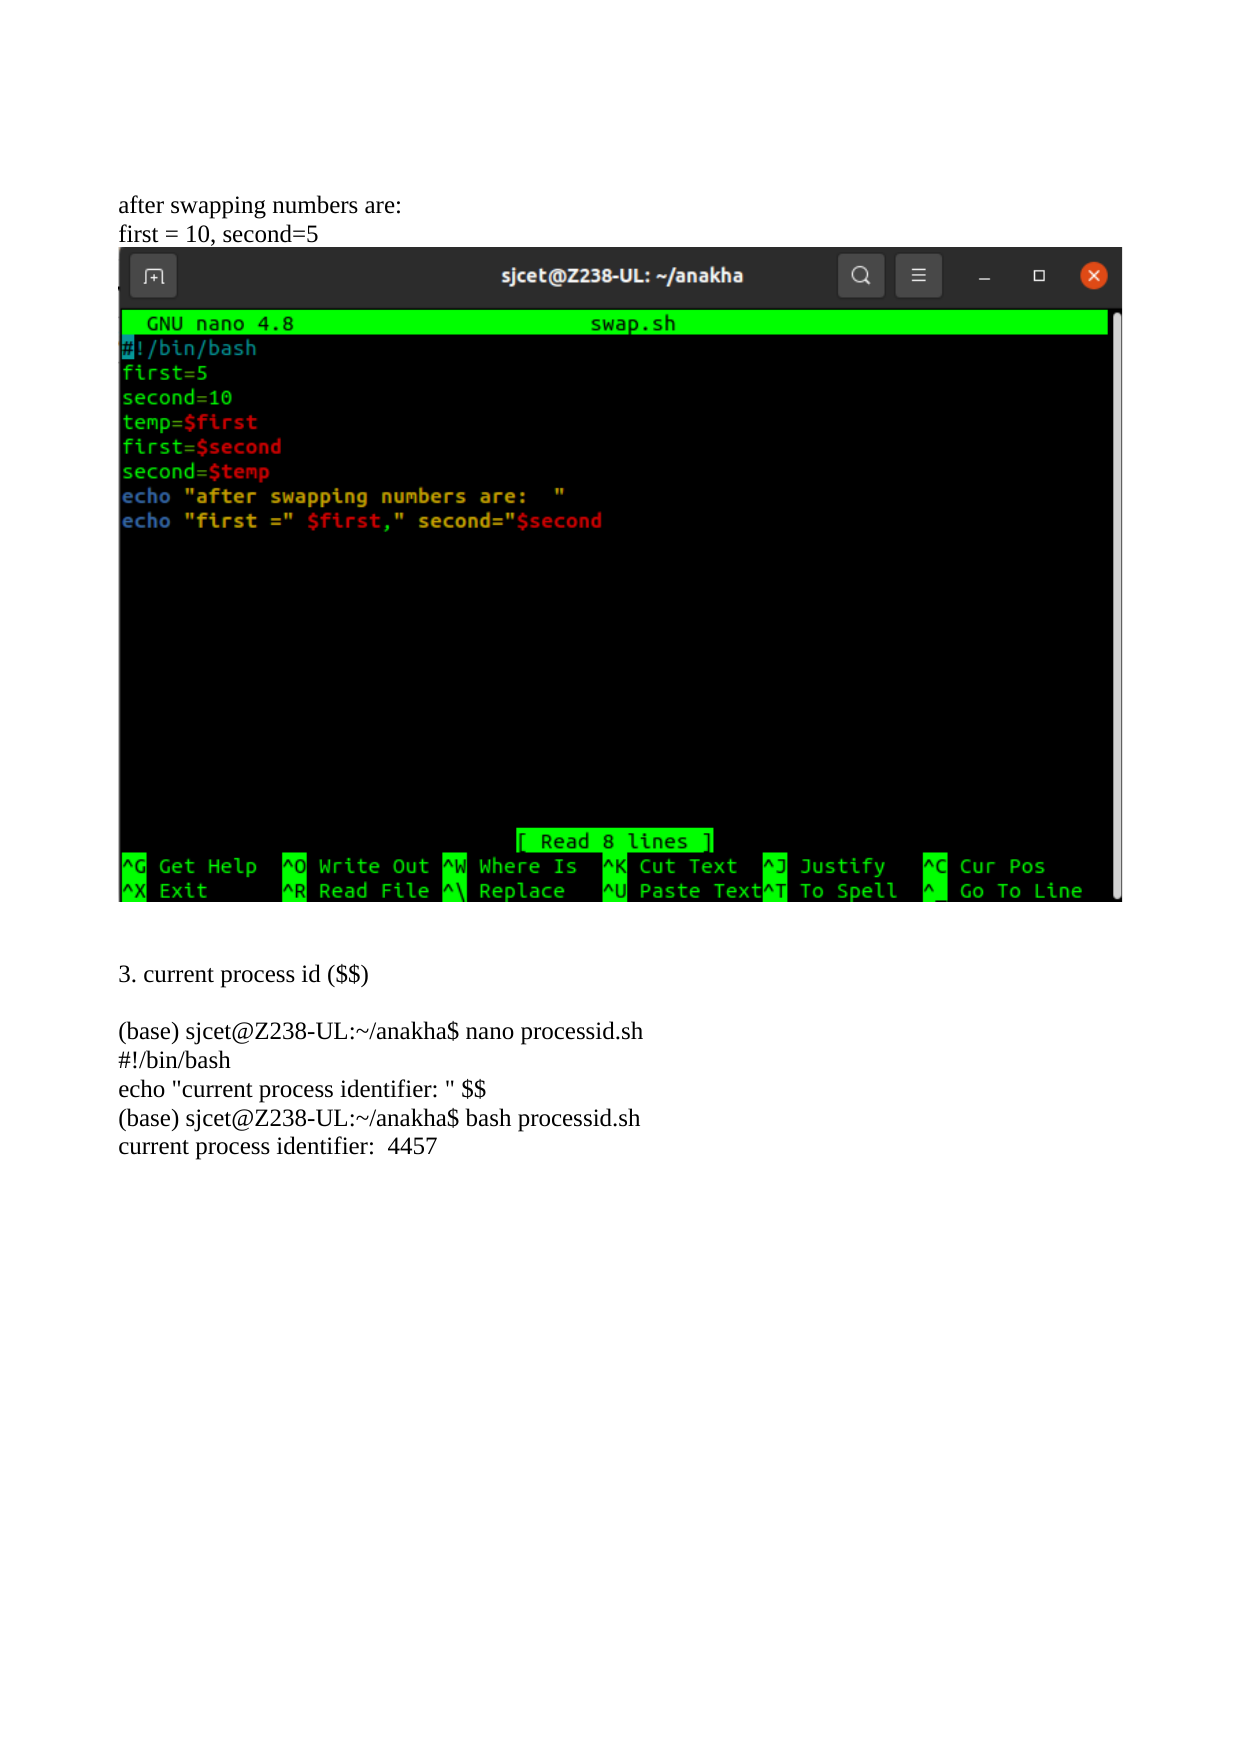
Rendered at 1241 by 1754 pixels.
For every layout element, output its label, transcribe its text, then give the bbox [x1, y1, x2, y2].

text current process identifier: 4457 [118, 1131, 1122, 1160]
text first = 10, second=5 [118, 219, 1122, 247]
text 3. current process id ($$) [118, 959, 1122, 988]
text #!/bin/bash [118, 1045, 1122, 1074]
text after swapping numbers are: [118, 190, 1122, 219]
text (base) sjcet@Z238-UL:~/anakha$ nano processid.sh [118, 1016, 1122, 1045]
text (base) sjcet@Z238-UL:~/anakha$ bash processid.sh [118, 1103, 1122, 1131]
picture [118, 247, 1123, 902]
text echo "current process identifier: " $$ [118, 1074, 1122, 1103]
